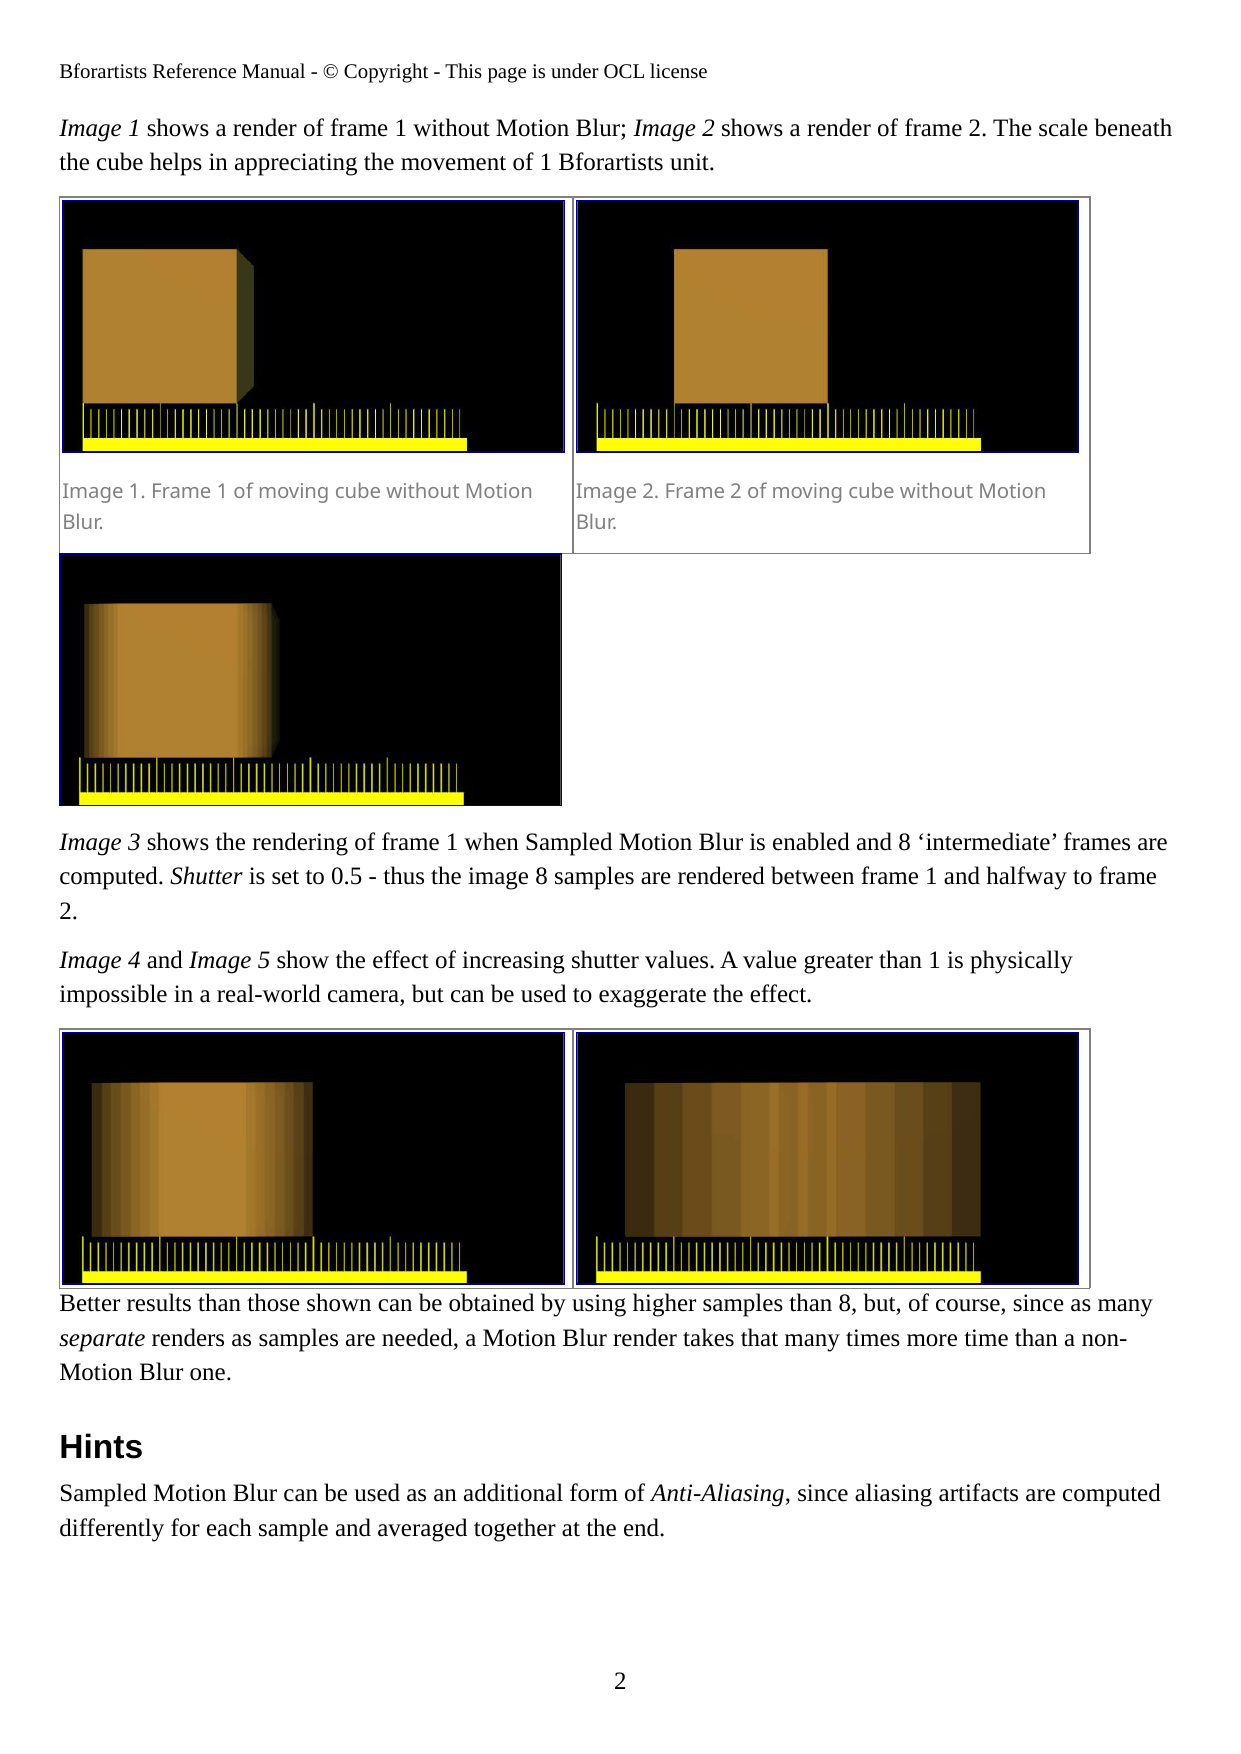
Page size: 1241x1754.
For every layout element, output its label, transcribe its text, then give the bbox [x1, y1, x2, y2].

picture [577, 1033, 1077, 1283]
text Better results than those shown can be obtained by using higher samples than 8, but, of course, since as many separate renders as samples are needed, a Motion Blur render takes that many times more time than a non-Motion Blur one. [59, 1288, 1181, 1386]
picture [64, 1033, 564, 1283]
picture [64, 201, 564, 451]
table_header Image 2. Frame 2 of moving cube without Motion Blur. [574, 198, 1089, 553]
table_header [574, 1030, 1089, 1288]
picture [577, 201, 1077, 451]
text Image 3 shows the rendering of frame 1 when Sampled Motion Blur is enabled and 8 ‘intermediate’ frames are computed. Shutter is set to 0.5 - thus the image 8 samples are rendered between frame 1 and halfway to frame 2. [59, 827, 1181, 924]
text Sampled Motion Blur can be used as an additional form of Anti-Aliasing, since aliasing artifacts are computed differently for each sample and averaged together at the end. [59, 1478, 1181, 1541]
text Image 1 shows a render of frame 1 without Motion Blur; Image 2 shows a render of frame 2. The scale beneath the cube helps in appreciating the movement of 1 Bforartists unit. [59, 113, 1181, 176]
text Image 4 and Image 5 show the effect of increasing shutter values. A value greater than 1 is physically impossible in a real-world camera, but can be used to exaggerate the effect. [59, 945, 1181, 1008]
subtitle Hints [59, 1427, 1181, 1466]
picture [61, 555, 561, 805]
table_header Image 1. Frame 1 of moving cube without Motion Blur. [60, 198, 572, 553]
table_header [60, 1030, 572, 1288]
